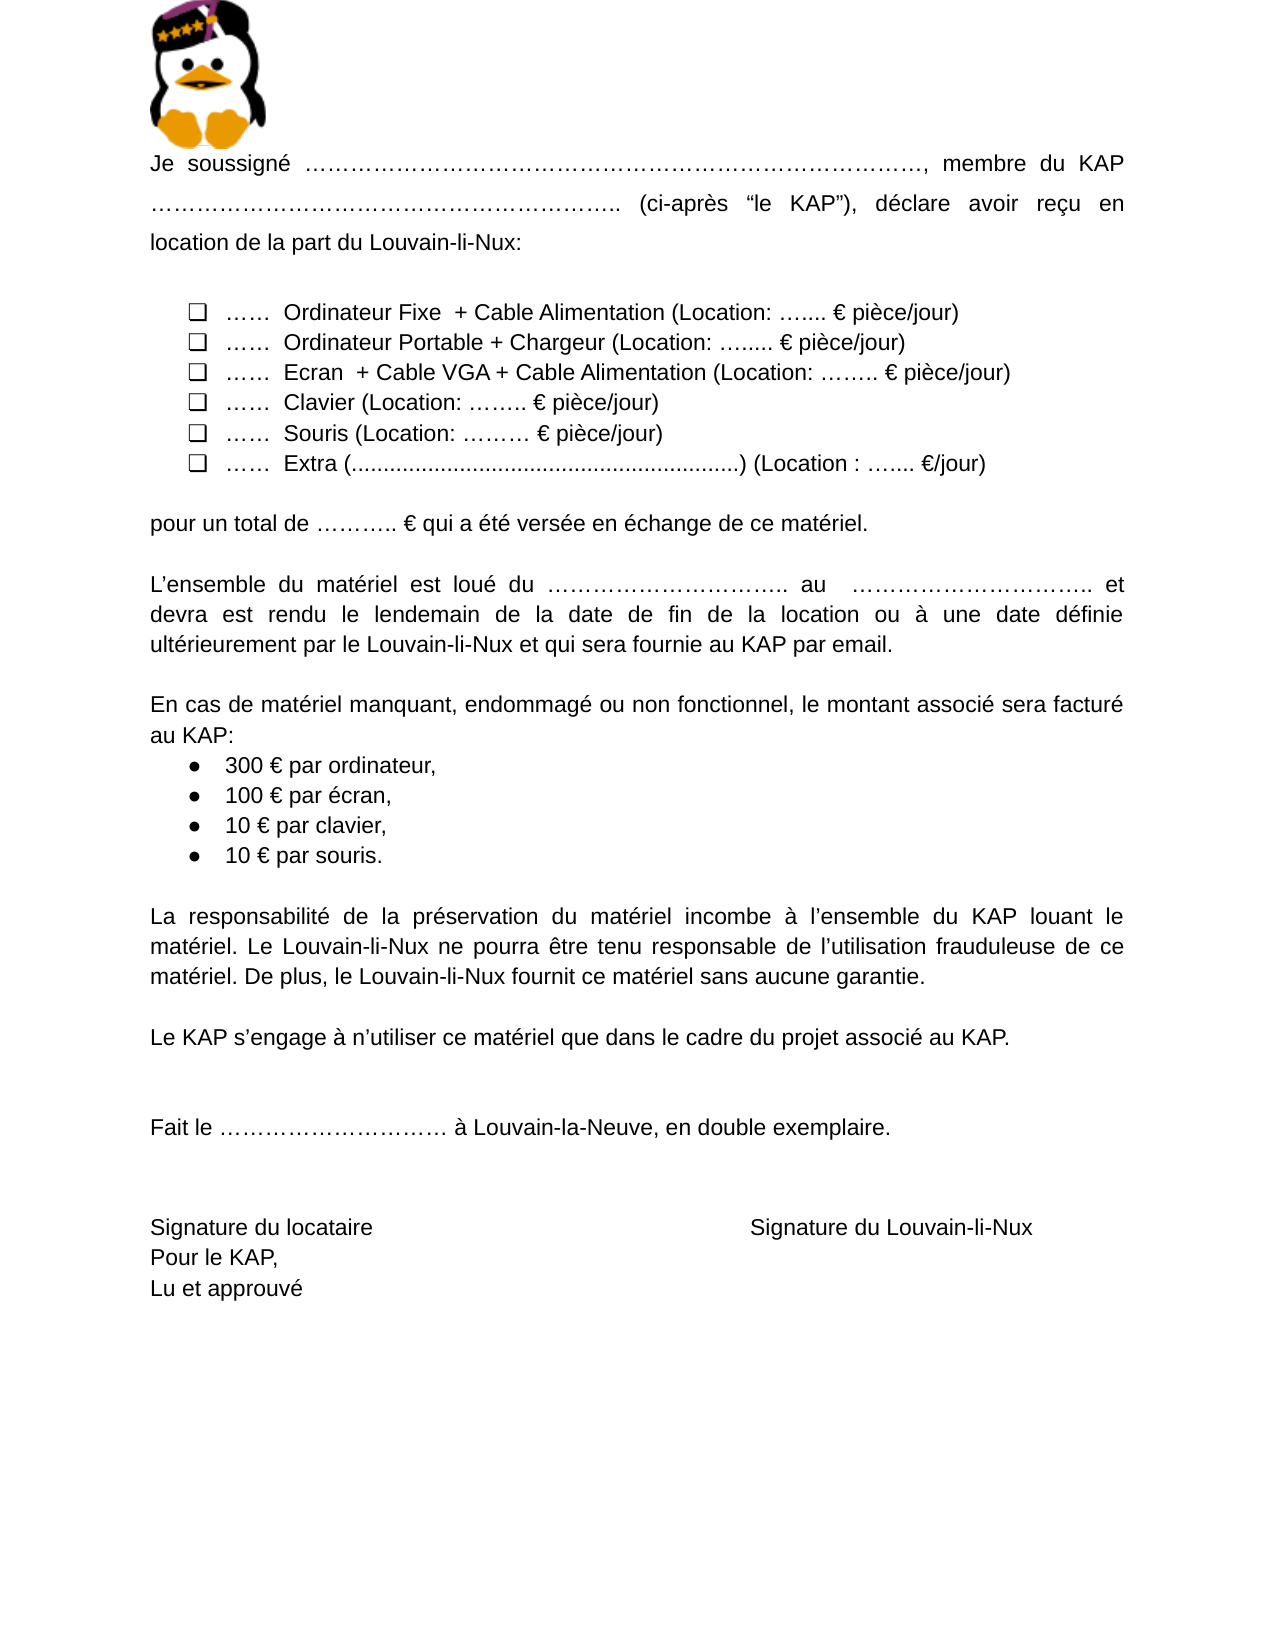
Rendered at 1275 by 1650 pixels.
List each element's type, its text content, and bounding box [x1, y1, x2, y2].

text Signature du locataire Signature du Louvain-li-Nux [150, 1214, 1125, 1241]
text La responsabilité de la préservation du matériel incombe à l’ensemble du KAP louant le matériel. Le Louvain-li-Nux ne pourra être tenu responsable de l’utilisation frauduleuse de ce matériel. De plus, le Louvain-li-Nux fournit ce matériel sans aucune garantie. [150, 903, 1125, 989]
text Lu et approuvé [150, 1274, 1125, 1301]
list …… Souris (Location: ……… € pièce/jour) [187, 419, 1125, 446]
list …… Extra (.............................................................) (Location : ….... €/jour) [187, 450, 1125, 476]
picture [150, 0, 266, 149]
text L’ensemble du matériel est loué du ………………………….. au ………………………….. et devra est rendu le lendemain de la date de fin de la location ou à une date définie ultérieurement par le Louvain-li-Nux et qui sera fournie au KAP par email. [150, 571, 1125, 657]
text En cas de matériel manquant, endommagé ou non fonctionnel, le montant associé sera facturé au KAP: [150, 691, 1125, 748]
list …… Ordinateur Portable + Chargeur (Location: …..... € pièce/jour) [187, 329, 1125, 355]
text pour un total de ……….. € qui a été versée en échange de ce matériel. [150, 510, 1125, 536]
text Fait le ………………………… à Louvain-la-Neuve, en double exemplaire. [150, 1114, 1125, 1141]
list 100 € par écran, [187, 782, 1125, 808]
list 300 € par ordinateur, [187, 752, 1125, 778]
list …… Clavier (Location: …….. € pièce/jour) [187, 389, 1125, 416]
list …… Ecran + Cable VGA + Cable Alimentation (Location: …….. € pièce/jour) [187, 359, 1125, 385]
list …… Ordinateur Fixe + Cable Alimentation (Location: ….... € pièce/jour) [187, 299, 1125, 325]
list 10 € par souris. [187, 842, 1125, 869]
text Le KAP s’engage à n’utiliser ce matériel que dans le cadre du projet associé au KAP. [150, 1024, 1125, 1050]
list 10 € par clavier, [187, 812, 1125, 838]
text Pour le KAP, [150, 1244, 1125, 1271]
text Je soussigné ………………………………………………………………………, membre du KAP …………………………………………………….. (ci-après “le KAP”), déclare avoir reçu en location de la part du Louvain-li-Nux: [150, 150, 1125, 255]
